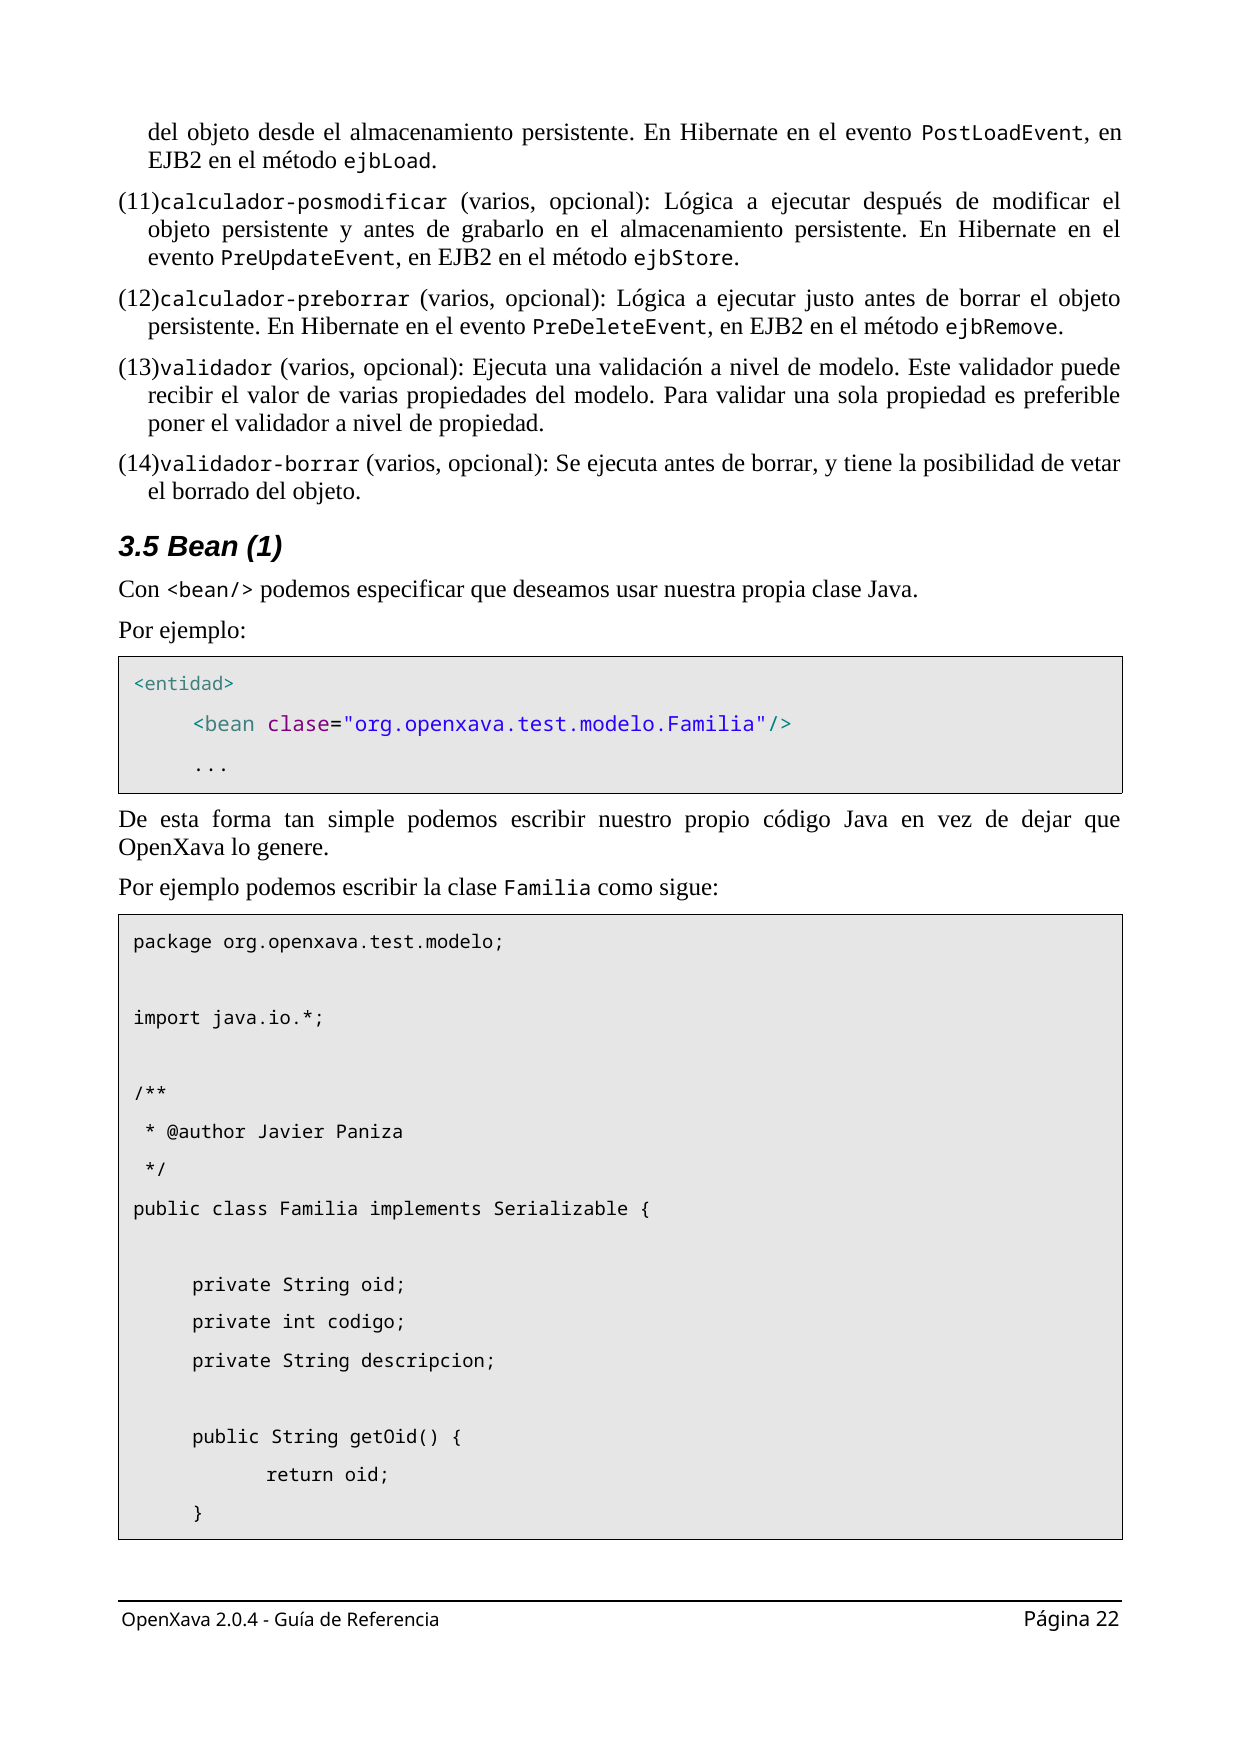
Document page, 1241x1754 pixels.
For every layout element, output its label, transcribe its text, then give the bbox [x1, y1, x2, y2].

text <bean clase="org.openxava.test.modelo.Familia"/> [119, 694, 1122, 735]
text */ [119, 1142, 1122, 1180]
text package org.openxava.test.modelo; [119, 915, 1122, 952]
text De esta forma tan simple podemos escribir nuestro propio código Java en vez de dejar que OpenXava lo genere. [118, 805, 1122, 861]
text Por ejemplo: [118, 616, 1122, 643]
text * @author Javier Paniza [119, 1104, 1122, 1142]
list validador-borrar (varios, opcional): Se ejecuta antes de borrar, y tiene la posibilidad de vetar el borrado del objeto. [118, 449, 1122, 505]
list validador (varios, opcional): Ejecuta una validación a nivel de modelo. Este validador puede recibir el valor de varias propiedades del modelo. Para validar una sola propiedad es preferible poner el validador a nivel de propiedad. [118, 353, 1122, 436]
text import java.io.*; [119, 990, 1122, 1028]
subtitle Bean (1) [118, 530, 1122, 562]
text Con <bean/> podemos especificar que deseamos usar nuestra propia clase Java. [118, 575, 1122, 603]
text public class Familia implements Serializable { [119, 1180, 1122, 1218]
text ... [119, 735, 1122, 793]
list del objeto desde el almacenamiento persistente. En Hibernate en el evento PostLoadEvent, en EJB2 en el método ejbLoad. [118, 118, 1122, 174]
text return oid; [119, 1446, 1122, 1484]
text /** [119, 1066, 1122, 1104]
text private String oid; [119, 1256, 1122, 1294]
text public String getOid() { [119, 1408, 1122, 1446]
text } [119, 1484, 1122, 1539]
text <entidad> [119, 657, 1122, 694]
text private int codigo; [119, 1294, 1122, 1332]
list calculador-posmodificar (varios, opcional): Lógica a ejecutar después de modificar el objeto persistente y antes de grabarlo en el almacenamiento persistente. En Hibernate en el evento PreUpdateEvent, en EJB2 en el método ejbStore. [118, 187, 1122, 271]
list calculador-preborrar (varios, opcional): Lógica a ejecutar justo antes de borrar el objeto persistente. En Hibernate en el evento PreDeleteEvent, en EJB2 en el método ejbRemove. [118, 284, 1122, 340]
text private String descripcion; [119, 1332, 1122, 1370]
text Por ejemplo podemos escribir la clase Familia como sigue: [118, 873, 1122, 901]
